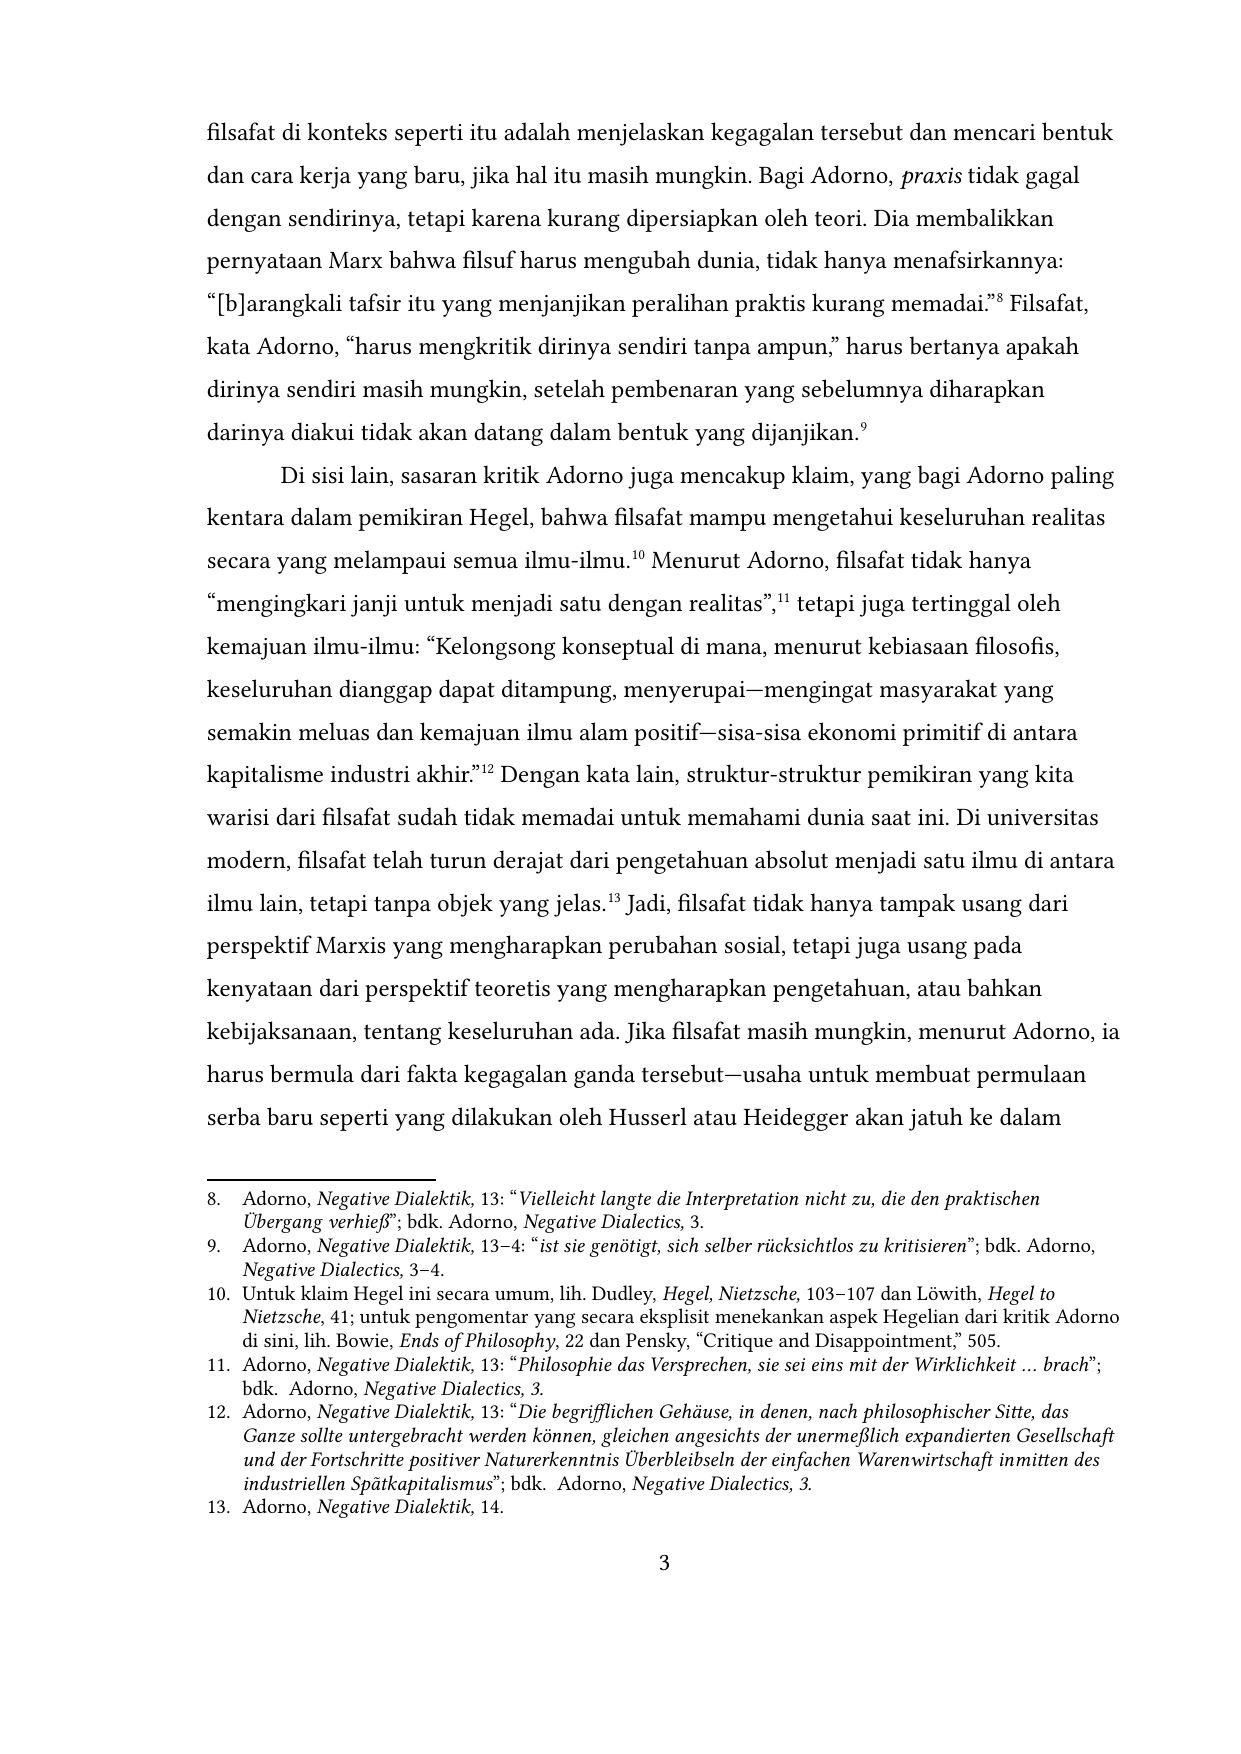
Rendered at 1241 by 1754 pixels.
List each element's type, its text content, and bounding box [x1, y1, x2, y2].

text Untuk klaim Hegel ini secara umum, lih. Dudley, Hegel, Nietzsche, 103–107 dan Löwith, Hegel to Nietzsche, 41; untuk pengomentar yang secara eksplisit menekankan aspek Hegelian dari kritik Adorno di sini, lih. Bowie, Ends of Philosophy, 22 dan Pensky, “Critique and Disappointment,” 505. [207, 1281, 1122, 1352]
text Di sisi lain, sasaran kritik Adorno juga mencakup klaim, yang bagi Adorno paling kentara dalam pemikiran Hegel, bahwa filsafat mampu mengetahui keseluruhan realitas secara yang melampaui semua ilmu-ilmu. Menurut Adorno, filsafat tidak hanya “mengingkari janji untuk menjadi satu dengan realitas”, tetapi juga tertinggal oleh kemajuan ilmu-ilmu: “Kelongsong konseptual di mana, menurut kebiasaan filosofis, keseluruhan dianggap dapat ditampung, menyerupai—mengingat masyarakat yang semakin meluas dan kemajuan ilmu alam positif—sisa-sisa ekonomi primitif di antara kapitalisme industri akhir.” Dengan kata lain, struktur-struktur pemikiran yang kita warisi dari filsafat sudah tidak memadai untuk memahami dunia saat ini. Di universitas modern, filsafat telah turun derajat dari pengetahuan absolut menjadi satu ilmu di antara ilmu lain, tetapi tanpa objek yang jelas. Jadi, filsafat tidak hanya tampak usang dari perspektif Marxis yang mengharapkan perubahan sosial, tetapi juga usang pada kenyataan dari perspektif teoretis yang mengharapkan pengetahuan, atau bahkan kebijaksanaan, tentang keseluruhan ada. Jika filsafat masih mungkin, menurut Adorno, ia harus bermula dari fakta kegagalan ganda tersebut—usaha untuk membuat permulaan serba baru seperti yang dilakukan oleh Husserl atau Heidegger akan jatuh ke dalam [207, 461, 1122, 1131]
text Adorno, Negative Dialektik, 13–4: “ist sie genötigt, sich selber rücksichtlos zu kritisieren”; bdk. Adorno, Negative Dialectics, 3–4. [207, 1234, 1122, 1281]
text Adorno, Negative Dialektik, 14. [207, 1495, 1122, 1519]
text filsafat di konteks seperti itu adalah menjelaskan kegagalan tersebut dan mencari bentuk dan cara kerja yang baru, jika hal itu masih mungkin. Bagi Adorno, praxis tidak gagal dengan sendirinya, tetapi karena kurang dipersiapkan oleh teori. Dia membalikkan pernyataan Marx bahwa filsuf harus mengubah dunia, tidak hanya menafsirkannya: “[b]arangkali tafsir itu yang menjanjikan peralihan praktis kurang memadai.” Filsafat, kata Adorno, “harus mengkritik dirinya sendiri tanpa ampun,” harus bertanya apakah dirinya sendiri masih mungkin, setelah pembenaran yang sebelumnya diharapkan darinya diakui tidak akan datang dalam bentuk yang dijanjikan. [207, 118, 1122, 446]
text Adorno, Negative Dialektik, 13: “Philosophie das Versprechen, sie sei eins mit der Wirklichkeit … brach”; bdk. Adorno, Negative Dialectics, 3. [207, 1352, 1122, 1400]
text Adorno, Negative Dialektik, 13: “Vielleicht langte die Interpretation nicht zu, die den praktischen Übergang verhieß”; bdk. Adorno, Negative Dialectics, 3. [207, 1186, 1122, 1234]
text Adorno, Negative Dialektik, 13: “Die begrifflichen Gehäuse, in denen, nach philosophischer Sitte, das Ganze sollte untergebracht werden können, gleichen angesichts der unermeßlich expandierten Gesellschaft und der Fortschritte positiver Naturerkenntnis Überbleibseln der einfachen Warenwirtschaft inmitten des industriellen Spãtkapitalismus”; bdk. Adorno, Negative Dialectics, 3. [207, 1400, 1122, 1495]
